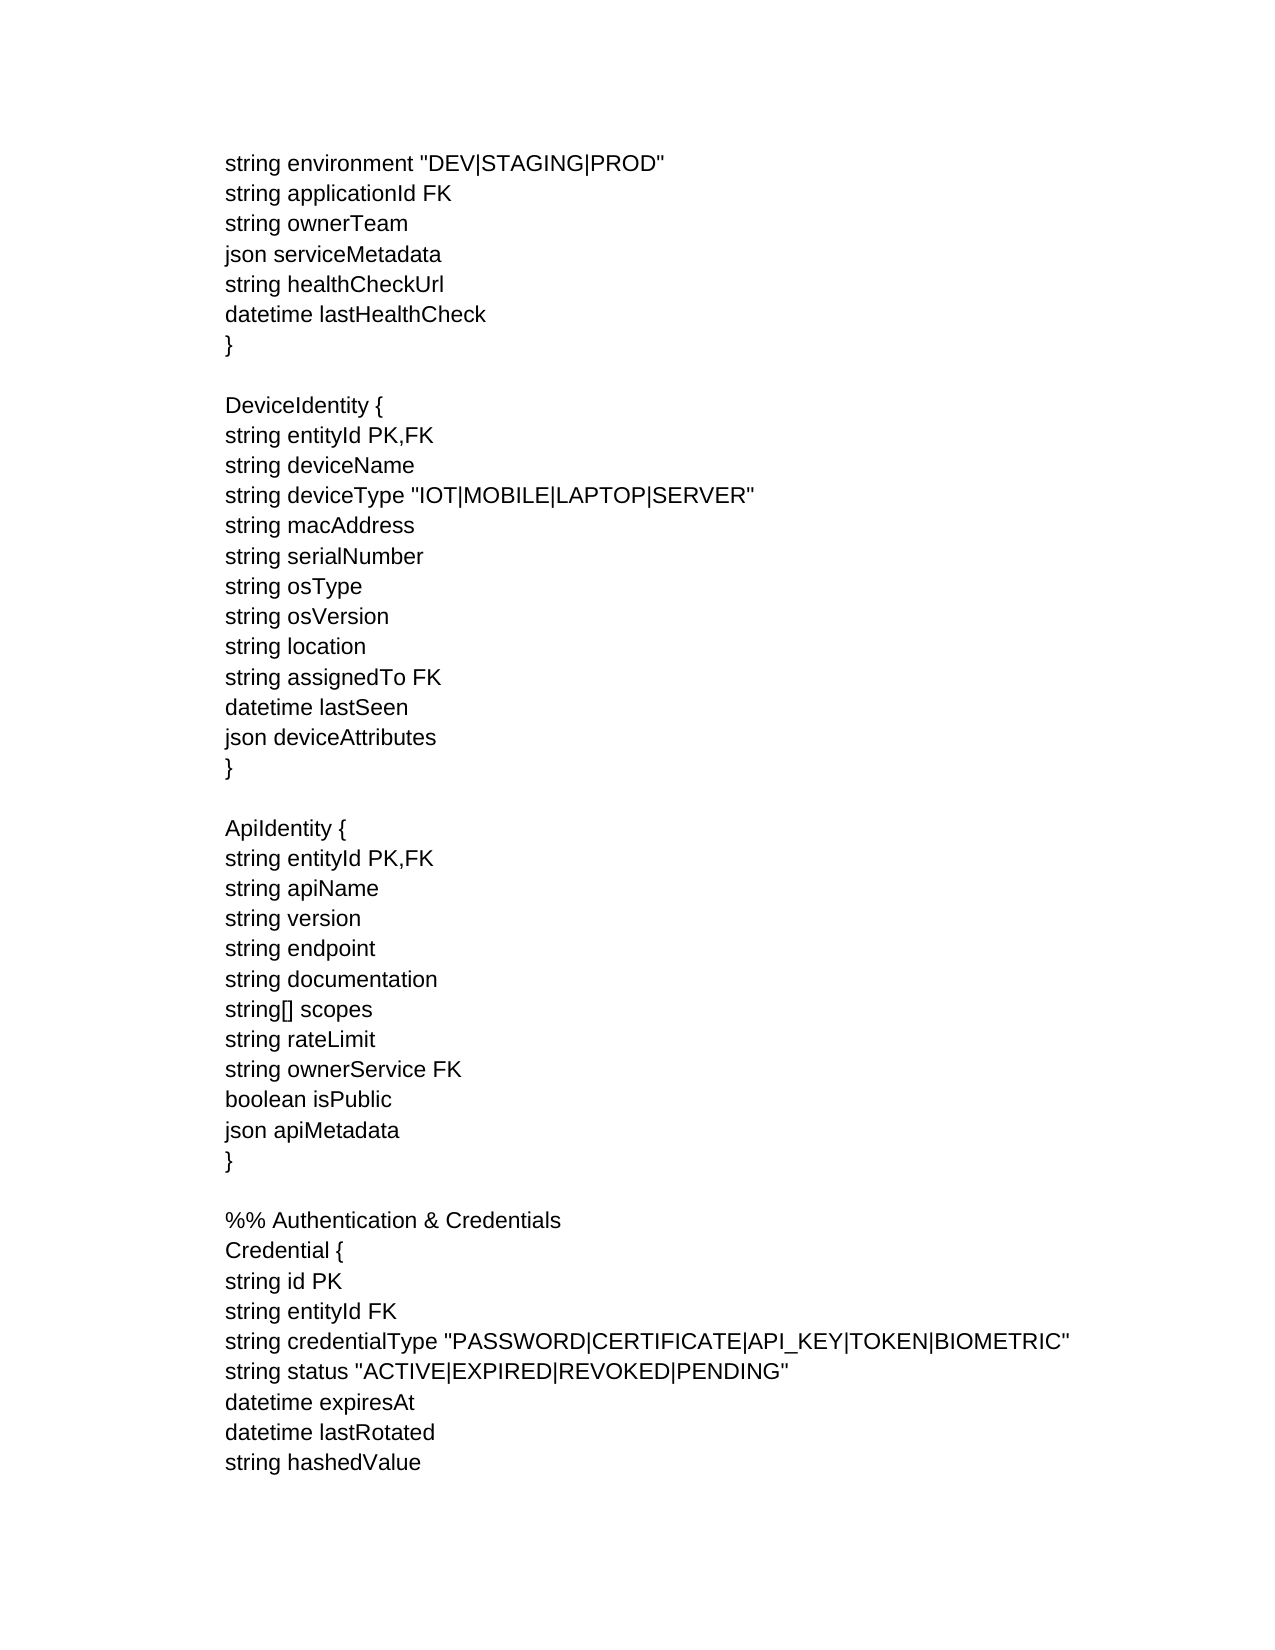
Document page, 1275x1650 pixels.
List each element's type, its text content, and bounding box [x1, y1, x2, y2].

text string hashedValue [150, 1449, 1125, 1475]
text } [150, 331, 1125, 358]
text } [150, 1147, 1125, 1173]
text datetime lastSeen [150, 694, 1125, 720]
text json deviceAttributes [150, 724, 1125, 750]
text string[] scopes [150, 996, 1125, 1022]
text json serviceMetadata [150, 241, 1125, 267]
text string macAddress [150, 512, 1125, 539]
text string location [150, 633, 1125, 660]
text string serialNumber [150, 543, 1125, 569]
text Credential { [150, 1237, 1125, 1264]
text string healthCheckUrl [150, 271, 1125, 297]
text string credentialType "PASSWORD|CERTIFICATE|API_KEY|TOKEN|BIOMETRIC" [150, 1328, 1125, 1354]
text string environment "DEV|STAGING|PROD" [150, 150, 1125, 176]
text string assignedTo FK [150, 663, 1125, 690]
text datetime lastRotated [150, 1419, 1125, 1445]
text string documentation [150, 966, 1125, 992]
text DeviceIdentity { [150, 392, 1125, 418]
text string deviceName [150, 452, 1125, 478]
text string apiName [150, 875, 1125, 901]
text string ownerTeam [150, 210, 1125, 237]
text datetime lastHealthCheck [150, 301, 1125, 327]
text string deviceType "IOT|MOBILE|LAPTOP|SERVER" [150, 482, 1125, 509]
text string entityId PK,FK [150, 422, 1125, 448]
text %% Authentication & Credentials [150, 1207, 1125, 1234]
text string osVersion [150, 603, 1125, 629]
text ApiIdentity { [150, 814, 1125, 841]
text string osType [150, 573, 1125, 599]
text string status "ACTIVE|EXPIRED|REVOKED|PENDING" [150, 1358, 1125, 1385]
text string applicationId FK [150, 180, 1125, 207]
text string entityId FK [150, 1298, 1125, 1324]
text string rateLimit [150, 1026, 1125, 1052]
text json apiMetadata [150, 1117, 1125, 1143]
text boolean isPublic [150, 1086, 1125, 1113]
text string endpoint [150, 935, 1125, 962]
text string id PK [150, 1268, 1125, 1294]
text datetime expiresAt [150, 1388, 1125, 1415]
text string entityId PK,FK [150, 845, 1125, 871]
text string version [150, 905, 1125, 932]
text } [150, 754, 1125, 781]
text string ownerService FK [150, 1056, 1125, 1083]
